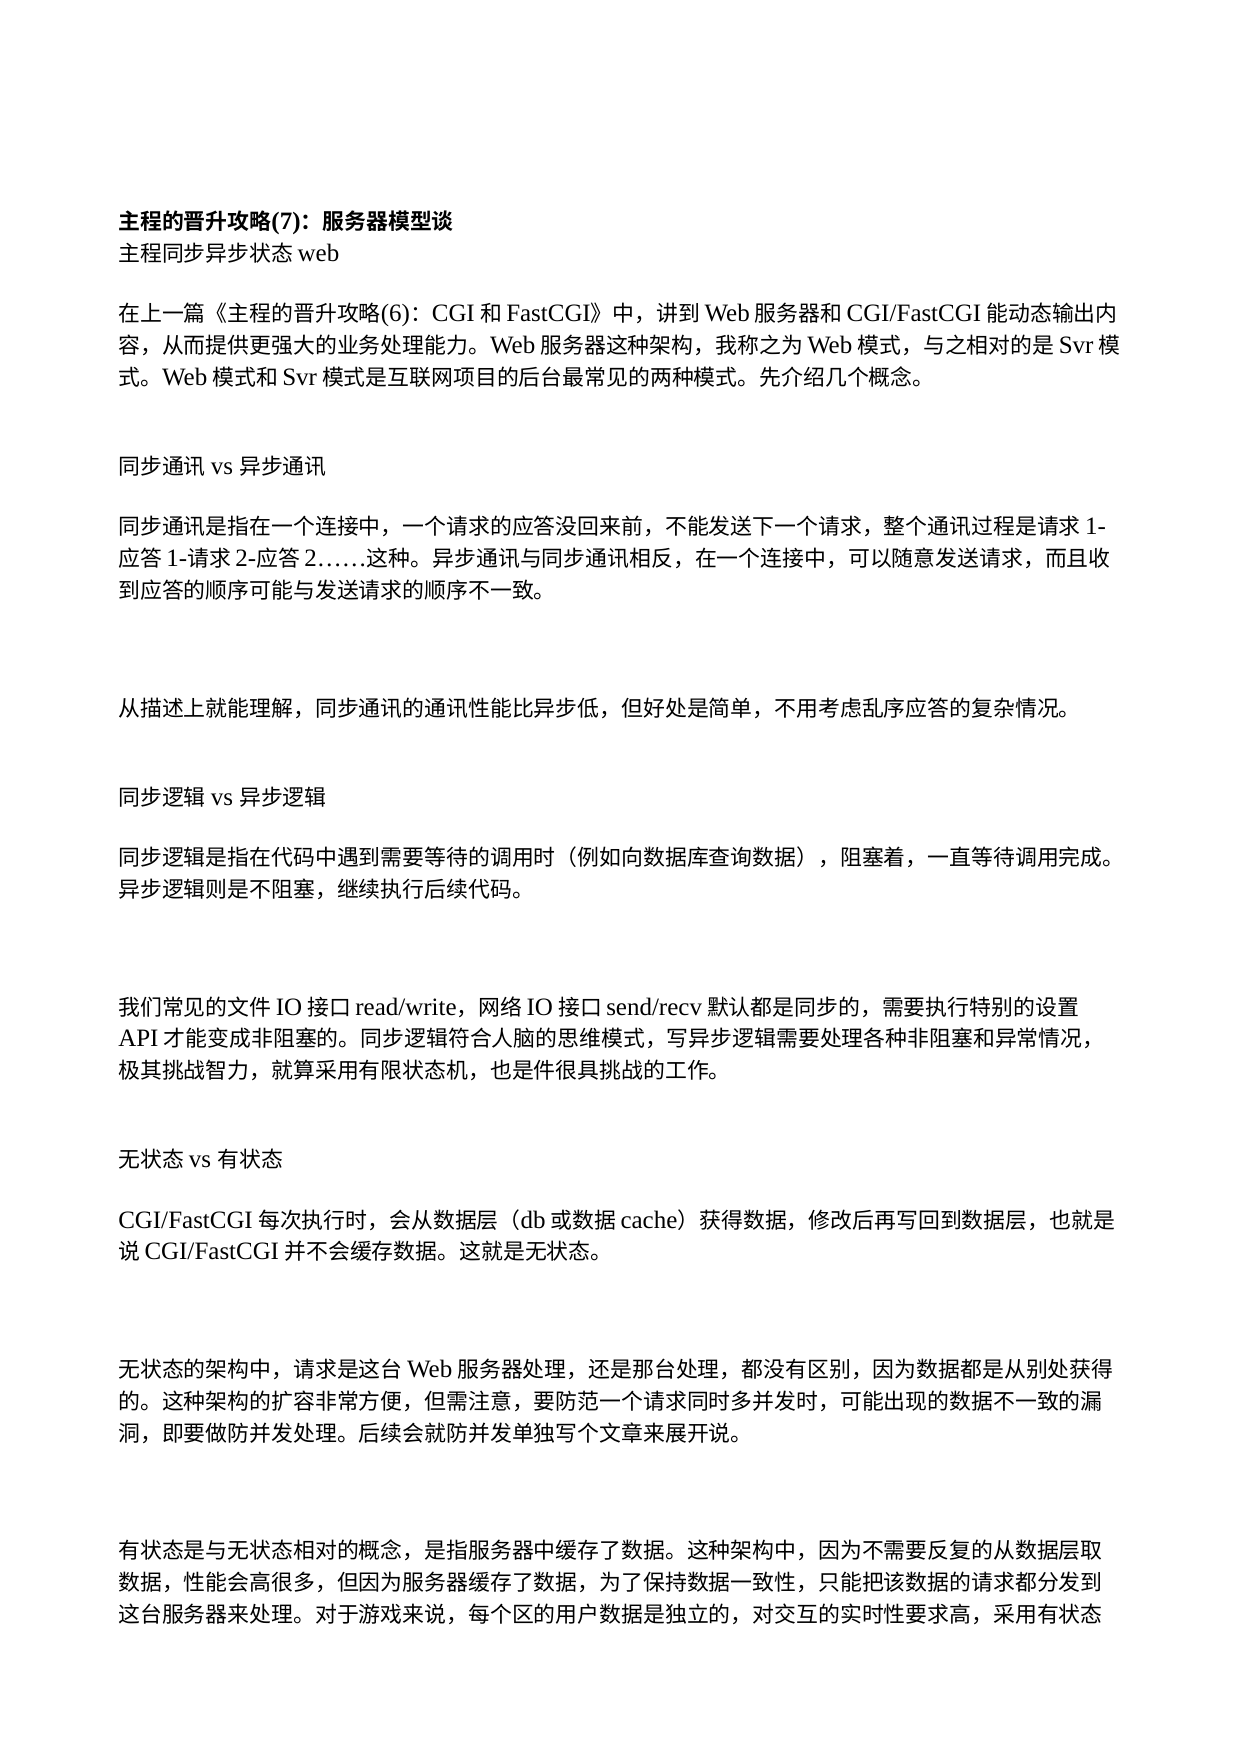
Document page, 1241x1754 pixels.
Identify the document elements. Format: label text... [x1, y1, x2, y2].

text 无状态 vs 有状态 [118, 1142, 1122, 1174]
text 无状态的架构中，请求是这台Web服务器处理，还是那台处理，都没有区别，因为数据都是从别处获得的。这种架构的扩容非常方便，但需注意，要防范一个请求同时多并发时，可能出现的数据不一致的漏洞，即要做防并发处理。后续会就防并发单独写个文章来展开说。 [118, 1352, 1122, 1447]
text 同步逻辑 vs 异步逻辑 [118, 780, 1122, 811]
text 主程同步异步状态web [118, 236, 1122, 268]
text 主程的晋升攻略(7)：服务器模型谈 [118, 204, 1122, 236]
text 有状态是与无状态相对的概念，是指服务器中缓存了数据。这种架构中，因为不需要反复的从数据层取数据，性能会高很多，但因为服务器缓存了数据，为了保持数据一致性，只能把该数据的请求都分发到这台服务器来处理。对于游戏来说，每个区的用户数据是独立的，对交互的实时性要求高，采用有状态 [118, 1533, 1122, 1628]
text 同步通讯 vs 异步通讯 [118, 449, 1122, 481]
text 同步通讯是指在一个连接中，一个请求的应答没回来前，不能发送下一个请求，整个通讯过程是请求1-应答1-请求2-应答2……这种。异步通讯与同步通讯相反，在一个连接中，可以随意发送请求，而且收到应答的顺序可能与发送请求的顺序不一致。 [118, 509, 1122, 604]
text 同步逻辑是指在代码中遇到需要等待的调用时（例如向数据库查询数据），阻塞着，一直等待调用完成。异步逻辑则是不阻塞，继续执行后续代码。 [118, 840, 1122, 903]
text 我们常见的文件IO接口read/write，网络IO接口send/recv默认都是同步的，需要执行特别的设置API才能变成非阻塞的。同步逻辑符合人脑的思维模式，写异步逻辑需要处理各种非阻塞和异常情况，极其挑战智力，就算采用有限状态机，也是件很具挑战的工作。 [118, 990, 1122, 1085]
text 在上一篇《主程的晋升攻略(6)：CGI和FastCGI》中，讲到Web服务器和CGI/FastCGI能动态输出内容，从而提供更强大的业务处理能力。Web服务器这种架构，我称之为Web模式，与之相对的是Svr模式。Web模式和Svr模式是互联网项目的后台最常见的两种模式。先介绍几个概念。 [118, 296, 1122, 391]
text 从描述上就能理解，同步通讯的通讯性能比异步低，但好处是简单，不用考虑乱序应答的复杂情况。 [118, 691, 1122, 722]
text CGI/FastCGI每次执行时，会从数据层（db或数据cache）获得数据，修改后再写回到数据层，也就是说CGI/FastCGI并不会缓存数据。这就是无状态。 [118, 1203, 1122, 1266]
